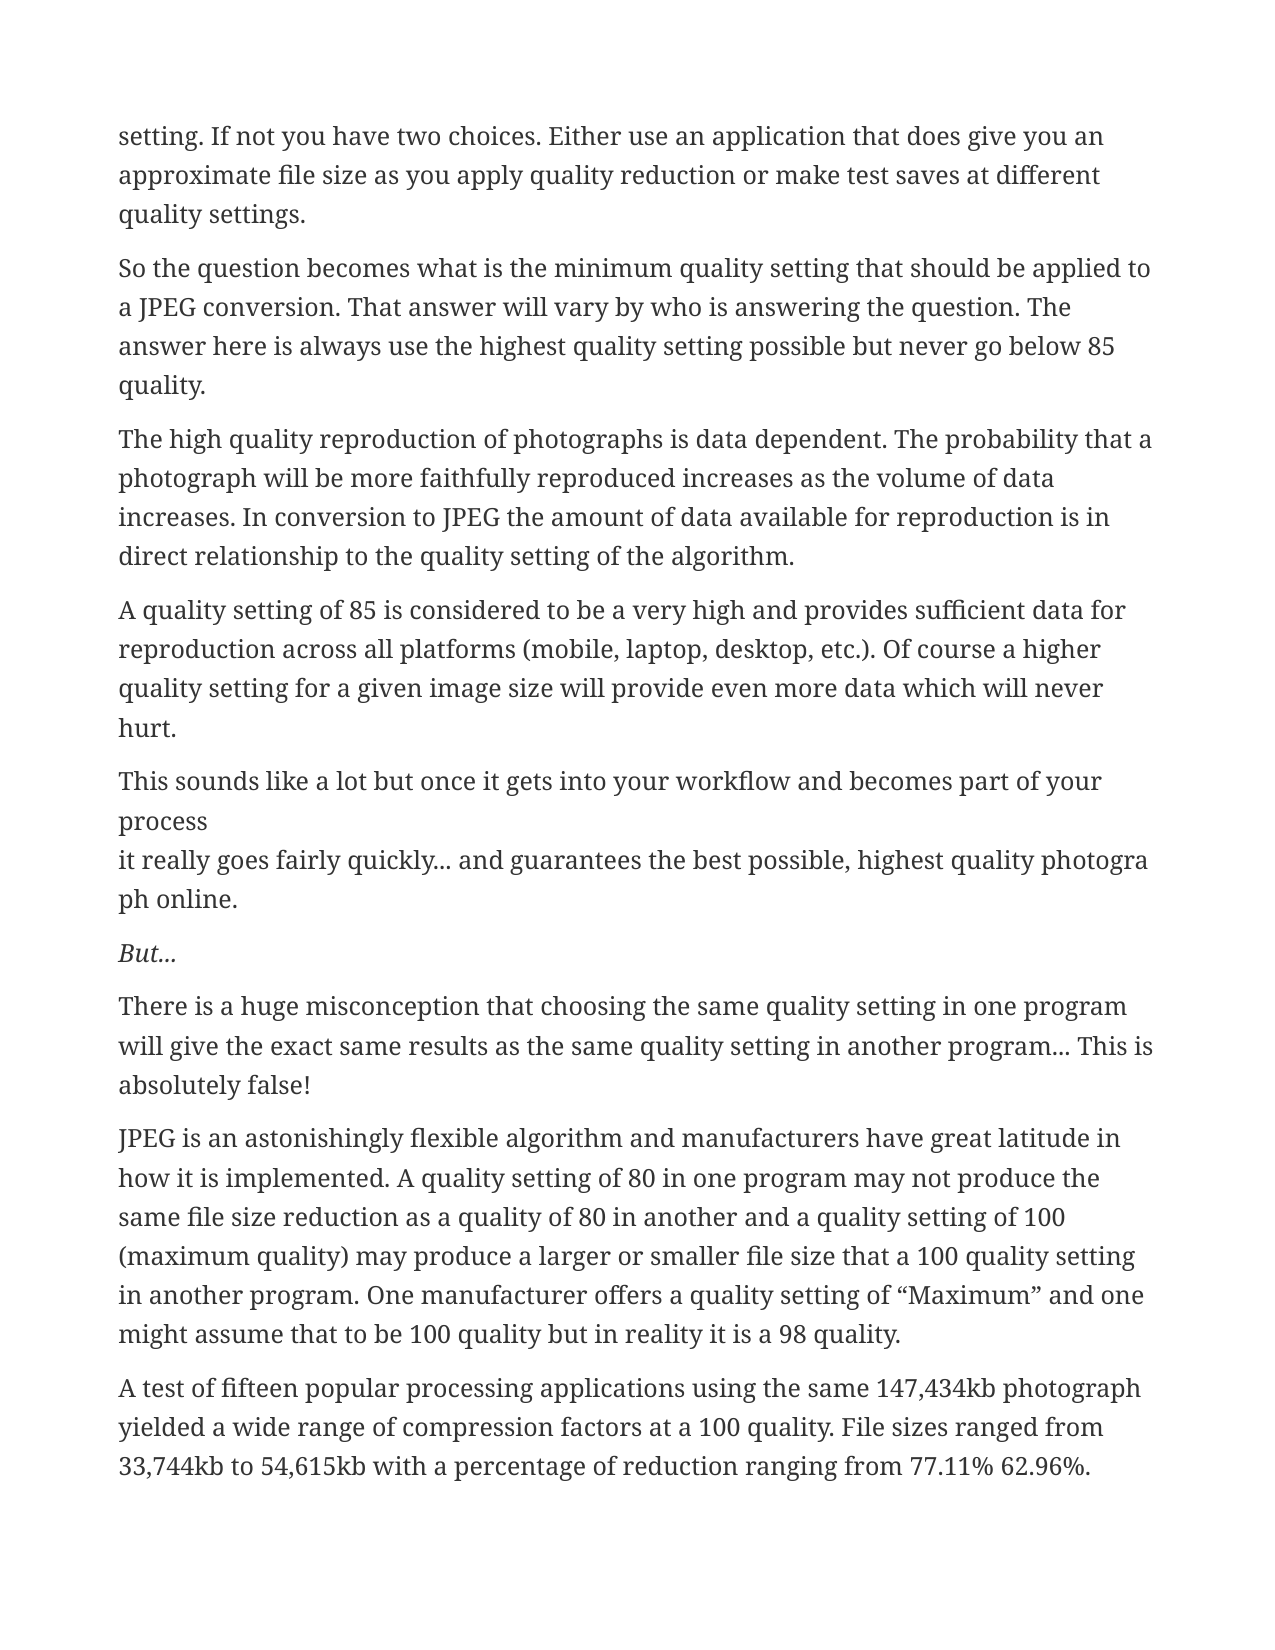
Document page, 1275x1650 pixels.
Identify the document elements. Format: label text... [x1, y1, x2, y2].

text But... [118, 935, 1157, 969]
text setting. If not you have two choices. Either use an application that does give you an approximate file size as you apply quality reduction or make test saves at different quality settings. [118, 118, 1157, 231]
text A test of fifteen popular processing applications using the same 147,434kb photograph yielded a wide range of compression factors at a 100 quality. File sizes ranged from 33,744kb to 54,615kb with a percentage of reduction ranging from 77.11% 62.96%. [118, 1371, 1157, 1483]
text A quality setting of 85 is considered to be a very high and provides sufficient data for reproduction across all platforms (mobile, laptop, desktop, etc.). Of course a higher quality setting for a given image size will provide even more data which will never hurt. [118, 593, 1157, 744]
text There is a huge misconception that choosing the same quality setting in one program will give the exact same results as the same quality setting in another program... This is absolutely false! [118, 989, 1157, 1101]
text This sounds like a lot but once it gets into your workflow and becomes part of your process it really goes fairly quickly... and guarantees the best possible, highest quality photograph online. [118, 764, 1157, 916]
text JPEG is an astonishingly flexible algorithm and manufacturers have great latitude in how it is implemented. A quality setting of 80 in one program may not produce the same file size reduction as a quality of 80 in another and a quality setting of 100 (maximum quality) may produce a larger or smaller file size that a 100 quality setting in another program. One manufacturer offers a quality setting of “Maximum” and one might assume that to be 100 quality but in reality it is a 98 quality. [118, 1121, 1157, 1351]
text So the question becomes what is the minimum quality setting that should be applied to a JPEG conversion. That answer will vary by who is answering the question. The answer here is always use the highest quality setting possible but never go below 85 quality. [118, 250, 1157, 402]
text The high quality reproduction of photographs is data dependent. The probability that a photograph will be more faithfully reproduced increases as the volume of data increases. In conversion to JPEG the amount of data available for reproduction is in direct relationship to the quality setting of the algorithm. [118, 421, 1157, 573]
